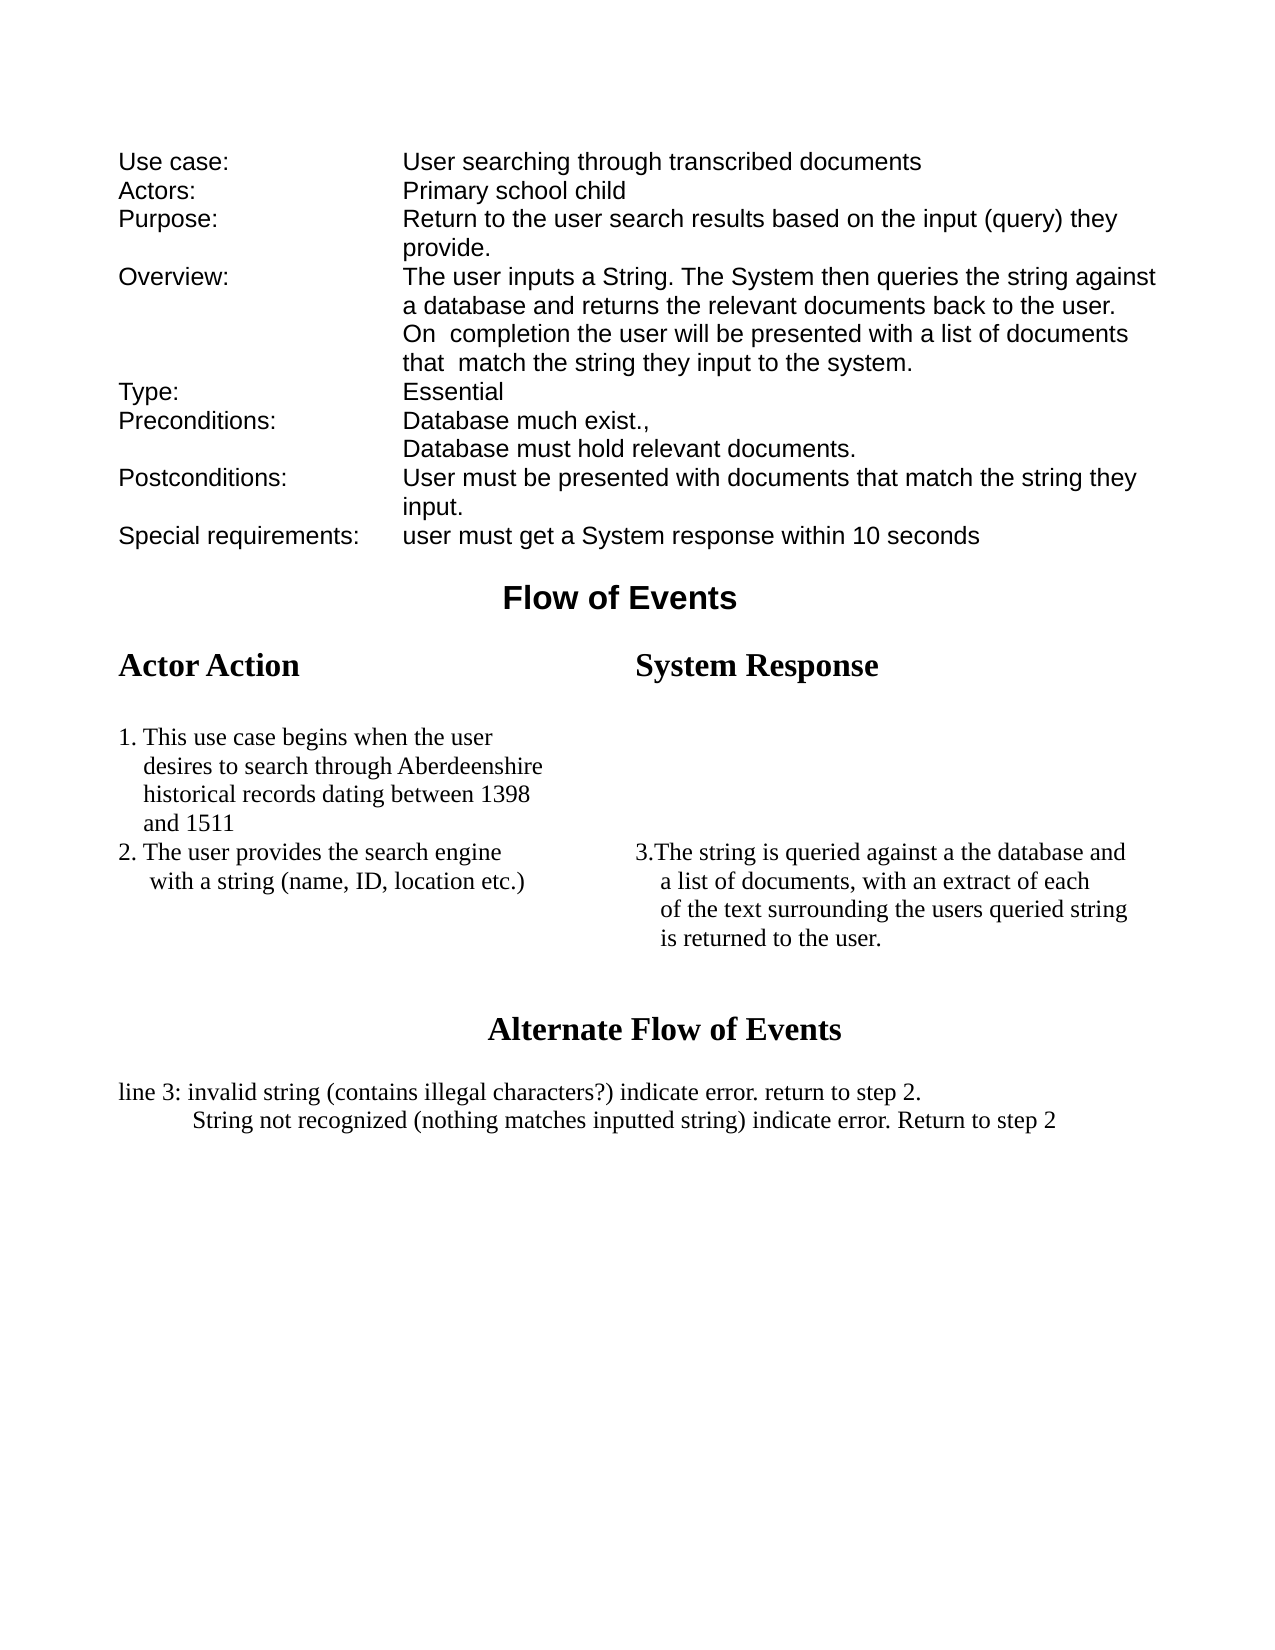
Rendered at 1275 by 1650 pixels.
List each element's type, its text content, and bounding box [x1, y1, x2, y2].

text historical records dating between 1398 [118, 779, 1157, 808]
text and 1511 [118, 808, 1157, 837]
text Alternate Flow of Events [118, 1009, 1157, 1048]
text Special requirements: user must get a System response within 10 seconds [118, 521, 1157, 549]
text Preconditions: Database much exist., [118, 406, 1157, 434]
text with a string (name, ID, location etc.) a list of documents, with an extract of each of the text surrounding the users queried string [118, 866, 1157, 923]
text Type: Essential [118, 377, 1157, 406]
text Actor Action System Response [118, 645, 1157, 684]
text 2. The user provides the search engine 3.The string is queried against a the database and [118, 837, 1157, 866]
text is returned to the user. [118, 923, 1157, 952]
text Flow of Events [118, 578, 1157, 617]
text String not recognized (nothing matches inputted string) indicate error. Return to step 2 [118, 1105, 1157, 1134]
text Actors: Primary school child [118, 176, 1157, 204]
text Overview: The user inputs a String. The System then queries the string against a database and returns the relevant documents back to the user. On completion the user will be presented with a list of documents that match the string they input to the system. [118, 262, 1157, 377]
text Postconditions: User must be presented with documents that match the string they input. [118, 463, 1157, 521]
text Use case: User searching through transcribed documents [118, 147, 1157, 176]
text desires to search through Aberdeenshire [118, 751, 1157, 779]
text Database must hold relevant documents. [118, 434, 1157, 463]
text 1. This use case begins when the user [118, 722, 1157, 751]
text line 3: invalid string (contains illegal characters?) indicate error. return to step 2. [118, 1077, 1157, 1105]
text Purpose: Return to the user search results based on the input (query) they provide. [118, 204, 1157, 262]
